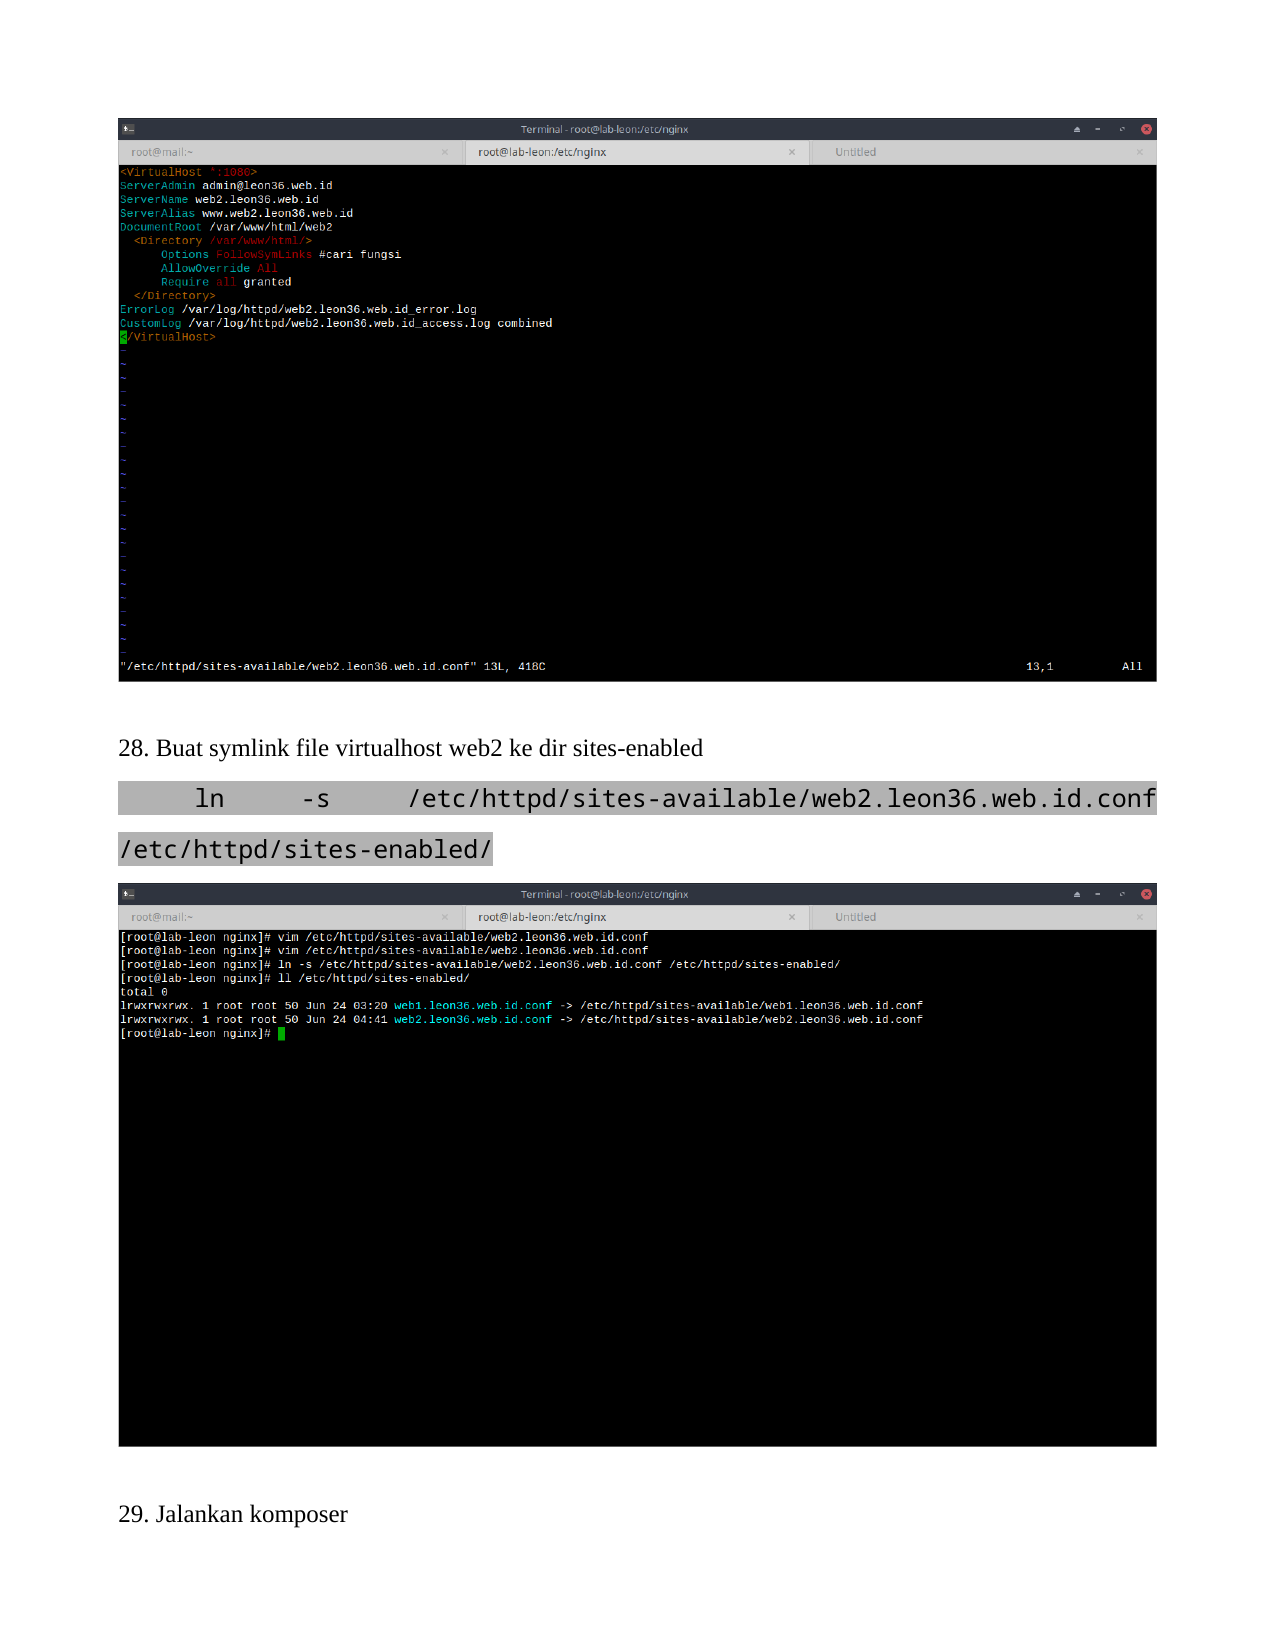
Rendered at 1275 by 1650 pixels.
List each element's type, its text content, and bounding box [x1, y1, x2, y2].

text 28. Buat symlink file virtualhost web2 ke dir sites-enabled [118, 733, 1157, 762]
text 29. Jalankan komposer [118, 1499, 1157, 1527]
text ln -s /etc/httpd/sites-available/web2.leon36.web.id.conf /etc/httpd/sites-enabled/ [118, 815, 1157, 866]
picture [118, 118, 1157, 682]
picture [118, 883, 1157, 1447]
